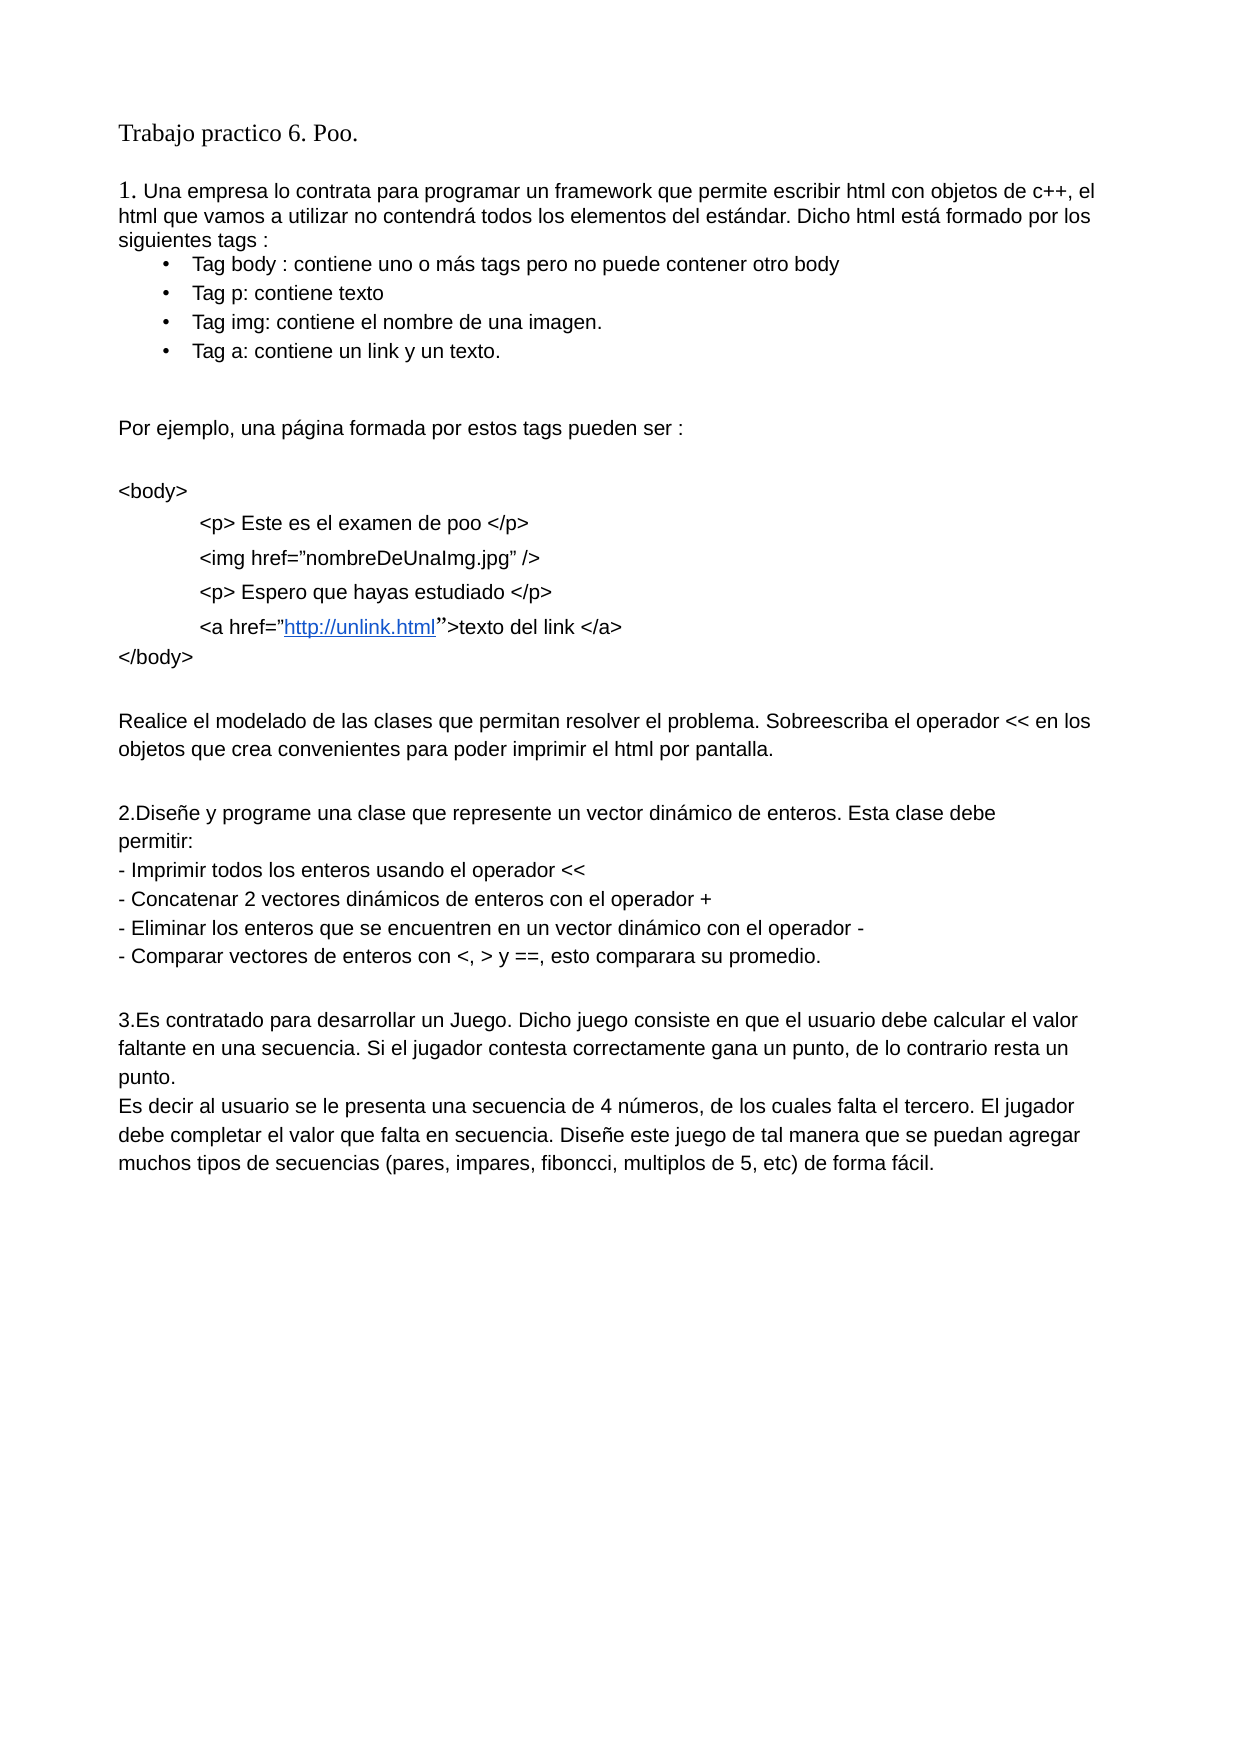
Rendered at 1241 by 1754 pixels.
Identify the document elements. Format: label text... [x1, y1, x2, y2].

text <body> [118, 478, 1122, 502]
list Tag body : contiene uno o más tags pero no puede contener otro body [162, 252, 1122, 276]
list Tag img: contiene el nombre de una imagen. [162, 310, 1122, 334]
text </body> [118, 645, 1122, 669]
text 3.Es contratado para desarrollar un Juego. Dicho juego consiste en que el usuario debe calcular el valor faltante en una secuencia. Si el jugador contesta correctamente gana un punto, de lo contrario resta un punto. [118, 1007, 1122, 1089]
text <img href=”nombreDeUnaImg.jpg” /> [193, 542, 1122, 571]
text 1. Una empresa lo contrata para programar un framework que permite escribir html con objetos de c++, el html que vamos a utilizar no contendrá todos los elementos del estándar. Dicho html está formado por los siguientes tags : [118, 176, 1122, 252]
text 2.Diseñe y programe una clase que represente un vector dinámico de enteros. Esta clase debe [118, 800, 1122, 824]
text <a href=”http://unlink.html”>texto del link </a> [193, 611, 1122, 639]
list Tag p: contiene texto [162, 281, 1122, 305]
list Tag a: contiene un link y un texto. [162, 339, 1122, 363]
text Realice el modelado de las clases que permitan resolver el problema. Sobreescriba el operador << en los objetos que crea convenientes para poder imprimir el html por pantalla. [118, 708, 1122, 761]
text - Concatenar 2 vectores dinámicos de enteros con el operador + [118, 887, 1122, 911]
text permitir: [118, 829, 1122, 853]
text Es decir al usuario se le presenta una secuencia de 4 números, de los cuales falta el tercero. El jugador debe completar el valor que falta en secuencia. Diseñe este juego de tal manera que se puedan agregar muchos tipos de secuencias (pares, impares, fiboncci, multiplos de 5, etc) de forma fácil. [118, 1094, 1122, 1175]
text - Eliminar los enteros que se encuentren en un vector dinámico con el operador - [118, 915, 1122, 939]
text - Imprimir todos los enteros usando el operador << [118, 858, 1122, 882]
text Trabajo practico 6. Poo. [118, 118, 1122, 147]
text - Comparar vectores de enteros con <, > y ==, esto comparara su promedio. [118, 944, 1122, 968]
text Por ejemplo, una página formada por estos tags pueden ser : [118, 415, 1122, 439]
text <p> Este es el examen de poo </p> [193, 507, 1122, 536]
text <p> Espero que hayas estudiado </p> [193, 576, 1122, 605]
